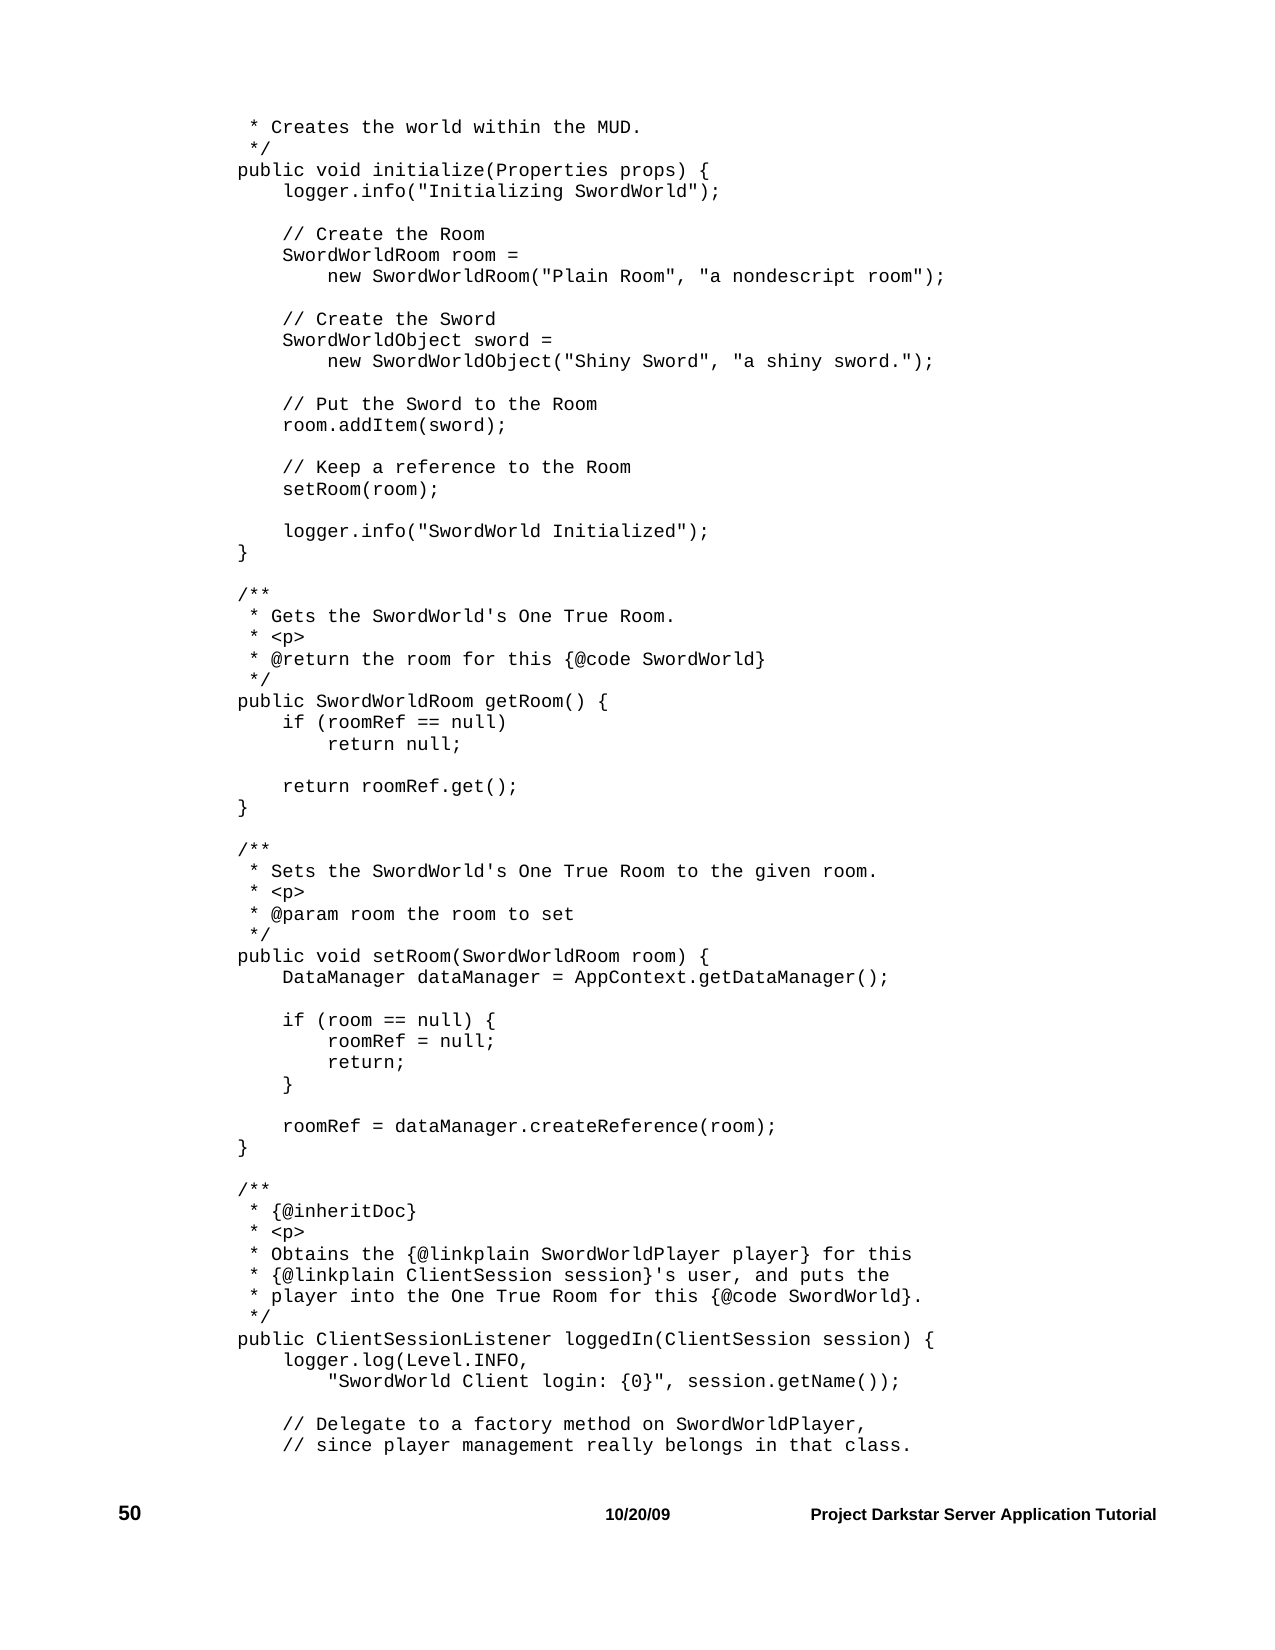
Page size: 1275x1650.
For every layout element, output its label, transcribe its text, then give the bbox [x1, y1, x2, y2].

text roomRef = dataManager.createReference(room); [192, 1117, 1098, 1138]
text SwordWorldRoom room = [192, 246, 1098, 267]
text return; [192, 1053, 1098, 1074]
text */ [192, 926, 1098, 947]
text new SwordWorldRoom("Plain Room", "a nondescript room"); [192, 267, 1098, 288]
text // Put the Sword to the Room [192, 394, 1098, 416]
text // Create the Sword [192, 309, 1098, 331]
text if (room == null) { [192, 1011, 1098, 1032]
text public ClientSessionListener loggedIn(ClientSession session) { [192, 1329, 1098, 1351]
text } [192, 1138, 1098, 1159]
text */ [192, 1308, 1098, 1329]
text // Keep a reference to the Room [192, 458, 1098, 479]
text /** [192, 586, 1098, 607]
text setRoom(room); [192, 479, 1098, 501]
text logger.info("Initializing SwordWorld"); [192, 182, 1098, 203]
text * <p> [192, 883, 1098, 904]
text logger.log(Level.INFO, [192, 1351, 1098, 1372]
text * Creates the world within the MUD. [192, 118, 1098, 139]
text /** [192, 1181, 1098, 1202]
text * @param room the room to set [192, 904, 1098, 926]
text logger.info("SwordWorld Initialized"); [192, 522, 1098, 543]
text return roomRef.get(); [192, 777, 1098, 798]
text // Delegate to a factory method on SwordWorldPlayer, [192, 1414, 1098, 1436]
text SwordWorldObject sword = [192, 331, 1098, 352]
text if (roomRef == null) [192, 713, 1098, 734]
text * Gets the SwordWorld's One True Room. [192, 607, 1098, 628]
text // Create the Room [192, 224, 1098, 246]
text * {@linkplain ClientSession session}'s user, and puts the [192, 1266, 1098, 1287]
text room.addItem(sword); [192, 416, 1098, 437]
text * Obtains the {@linkplain SwordWorldPlayer player} for this [192, 1244, 1098, 1266]
text } [192, 798, 1098, 819]
text } [192, 1074, 1098, 1096]
text public SwordWorldRoom getRoom() { [192, 692, 1098, 713]
text /** [192, 841, 1098, 862]
text * <p> [192, 1223, 1098, 1244]
text * @return the room for this {@code SwordWorld} [192, 649, 1098, 671]
text * player into the One True Room for this {@code SwordWorld}. [192, 1287, 1098, 1308]
text // since player management really belongs in that class. [192, 1436, 1098, 1457]
text "SwordWorld Client login: {0}", session.getName()); [192, 1372, 1098, 1393]
text */ [192, 671, 1098, 692]
text * {@inheritDoc} [192, 1202, 1098, 1223]
text public void initialize(Properties props) { [192, 161, 1098, 182]
text DataManager dataManager = AppContext.getDataManager(); [192, 968, 1098, 989]
text * <p> [192, 628, 1098, 649]
text * Sets the SwordWorld's One True Room to the given room. [192, 862, 1098, 883]
text roomRef = null; [192, 1032, 1098, 1053]
text public void setRoom(SwordWorldRoom room) { [192, 947, 1098, 968]
text */ [192, 139, 1098, 161]
text new SwordWorldObject("Shiny Sword", "a shiny sword."); [192, 352, 1098, 373]
text return null; [192, 734, 1098, 756]
text } [192, 543, 1098, 564]
